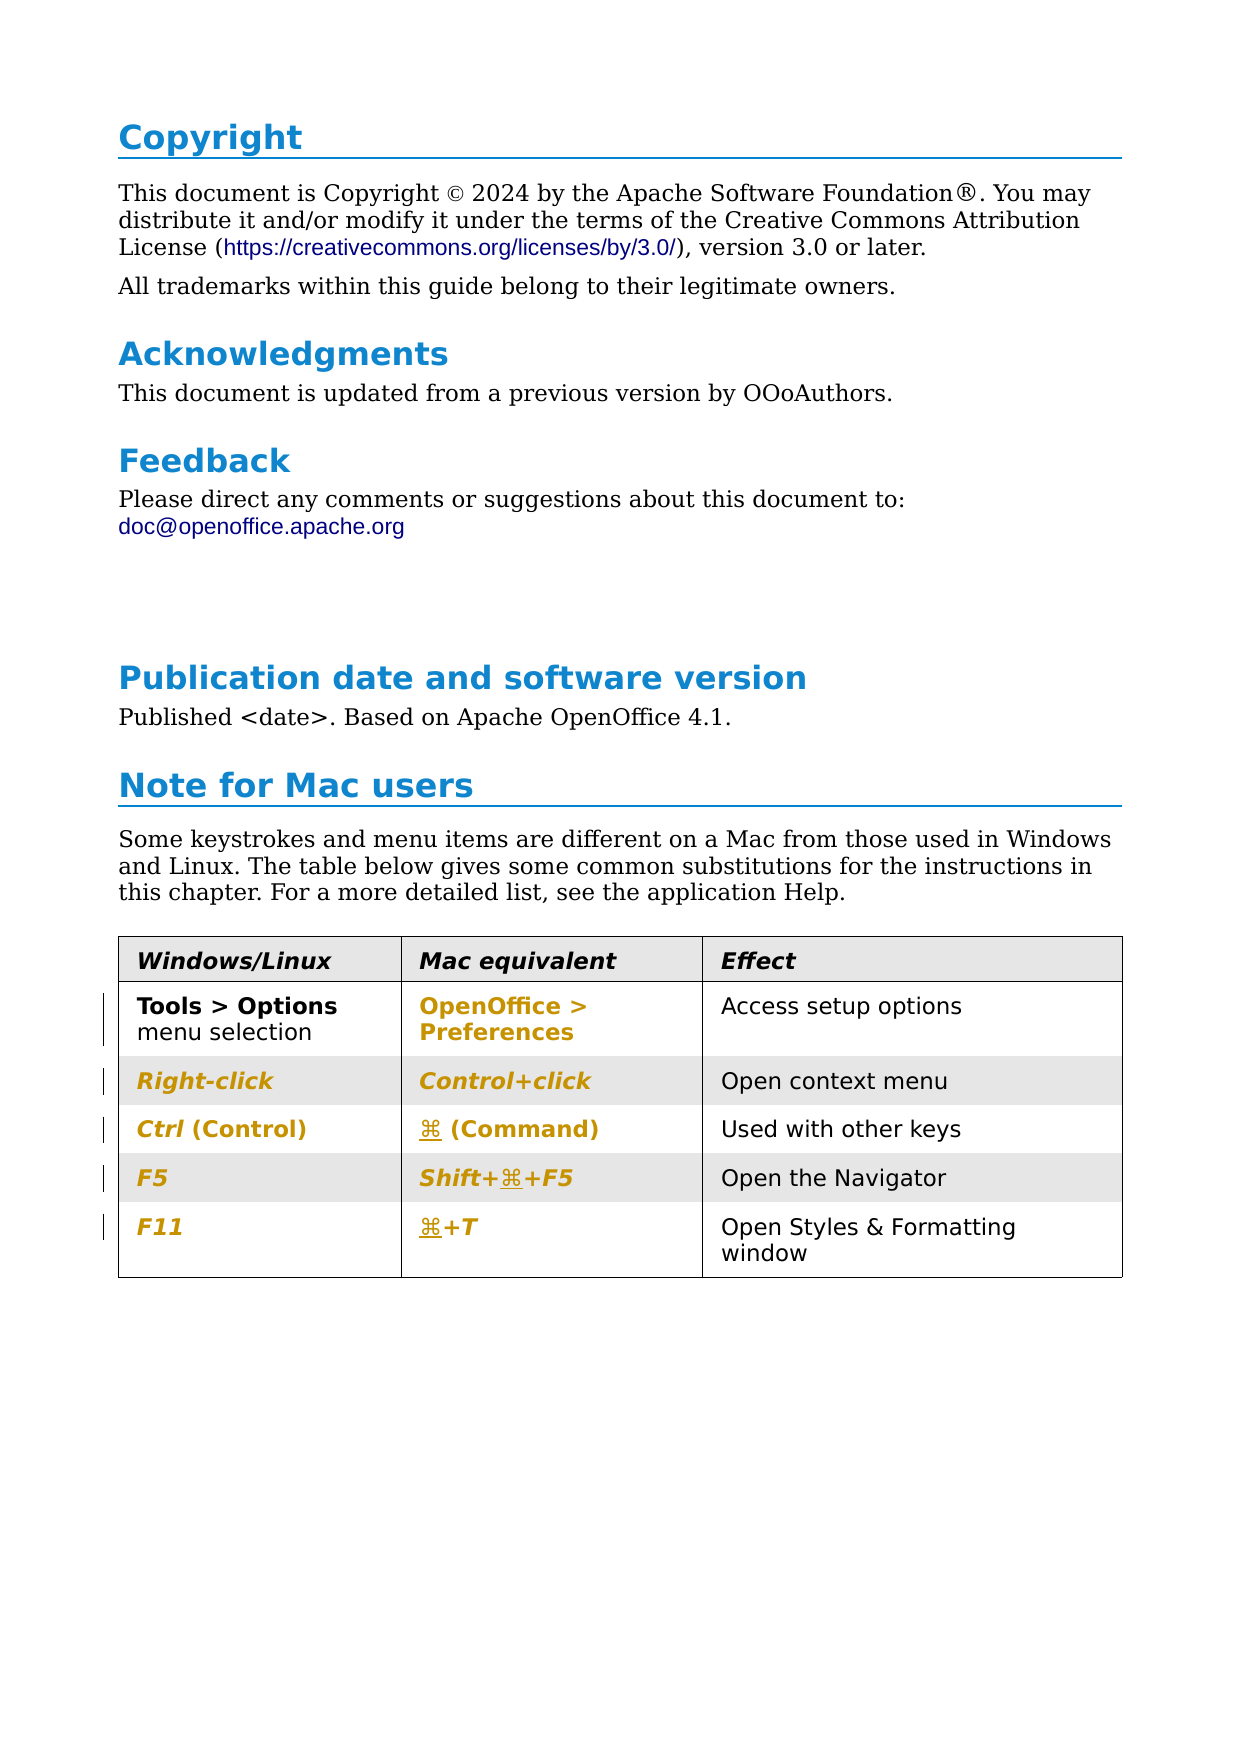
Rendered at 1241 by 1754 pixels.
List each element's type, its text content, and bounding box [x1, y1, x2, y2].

table_cell F5 [119, 1153, 401, 1202]
table_cell Open Styles & Formatting window [703, 1202, 1122, 1277]
table_cell z+T [402, 1202, 702, 1277]
text Published <date>. Based on Apache OpenOffice 4.1. [118, 704, 1122, 730]
table_cell Used with other keys [703, 1105, 1122, 1153]
text Please direct any comments or suggestions about this document to: doc@openoffice.apache.org [118, 486, 1122, 539]
table_header Effect [703, 937, 1122, 981]
subtitle Note for Mac users [118, 766, 1122, 805]
subtitle Copyright [118, 118, 1122, 157]
text This document is Copyright © 2024 by the Apache Software Foundation®. You may distribute it and/or modify it under the terms of the Creative Commons Attribution License (https://creativecommons.org/licenses/by/3.0/), version 3.0 or later. [118, 178, 1122, 261]
text This document is updated from a previous version by OOoAuthors. [118, 380, 1122, 406]
table_cell Ctrl (Control) [119, 1105, 401, 1153]
table_cell Right-click [119, 1056, 401, 1105]
table_cell Control+click [402, 1056, 702, 1105]
table_cell Access setup options [703, 982, 1122, 1056]
table_header Mac equivalent [402, 937, 702, 981]
table_cell Open context menu [703, 1056, 1122, 1105]
text Acknowledgments [118, 336, 1122, 373]
text All trademarks within this guide belong to their legitimate owners. [118, 273, 1122, 300]
table_cell Shift+z+F5 [402, 1153, 702, 1202]
table_cell Open the Navigator [703, 1153, 1122, 1202]
text Some keystrokes and menu items are different on a Mac from those used in Windows and Linux. The table below gives some common substitutions for the instructions in this chapter. For a more detailed list, see the application Help. [118, 826, 1122, 906]
table_cell OpenOffice > Preferences [402, 982, 702, 1056]
table_cell F11 [119, 1202, 401, 1277]
text Feedback [118, 443, 1122, 480]
table_cell Tools > Options menu selection [119, 982, 401, 1056]
table_cell z (Command) [402, 1105, 702, 1153]
text Publication date and software version [118, 660, 1122, 697]
table_header Windows/Linux [119, 937, 401, 981]
